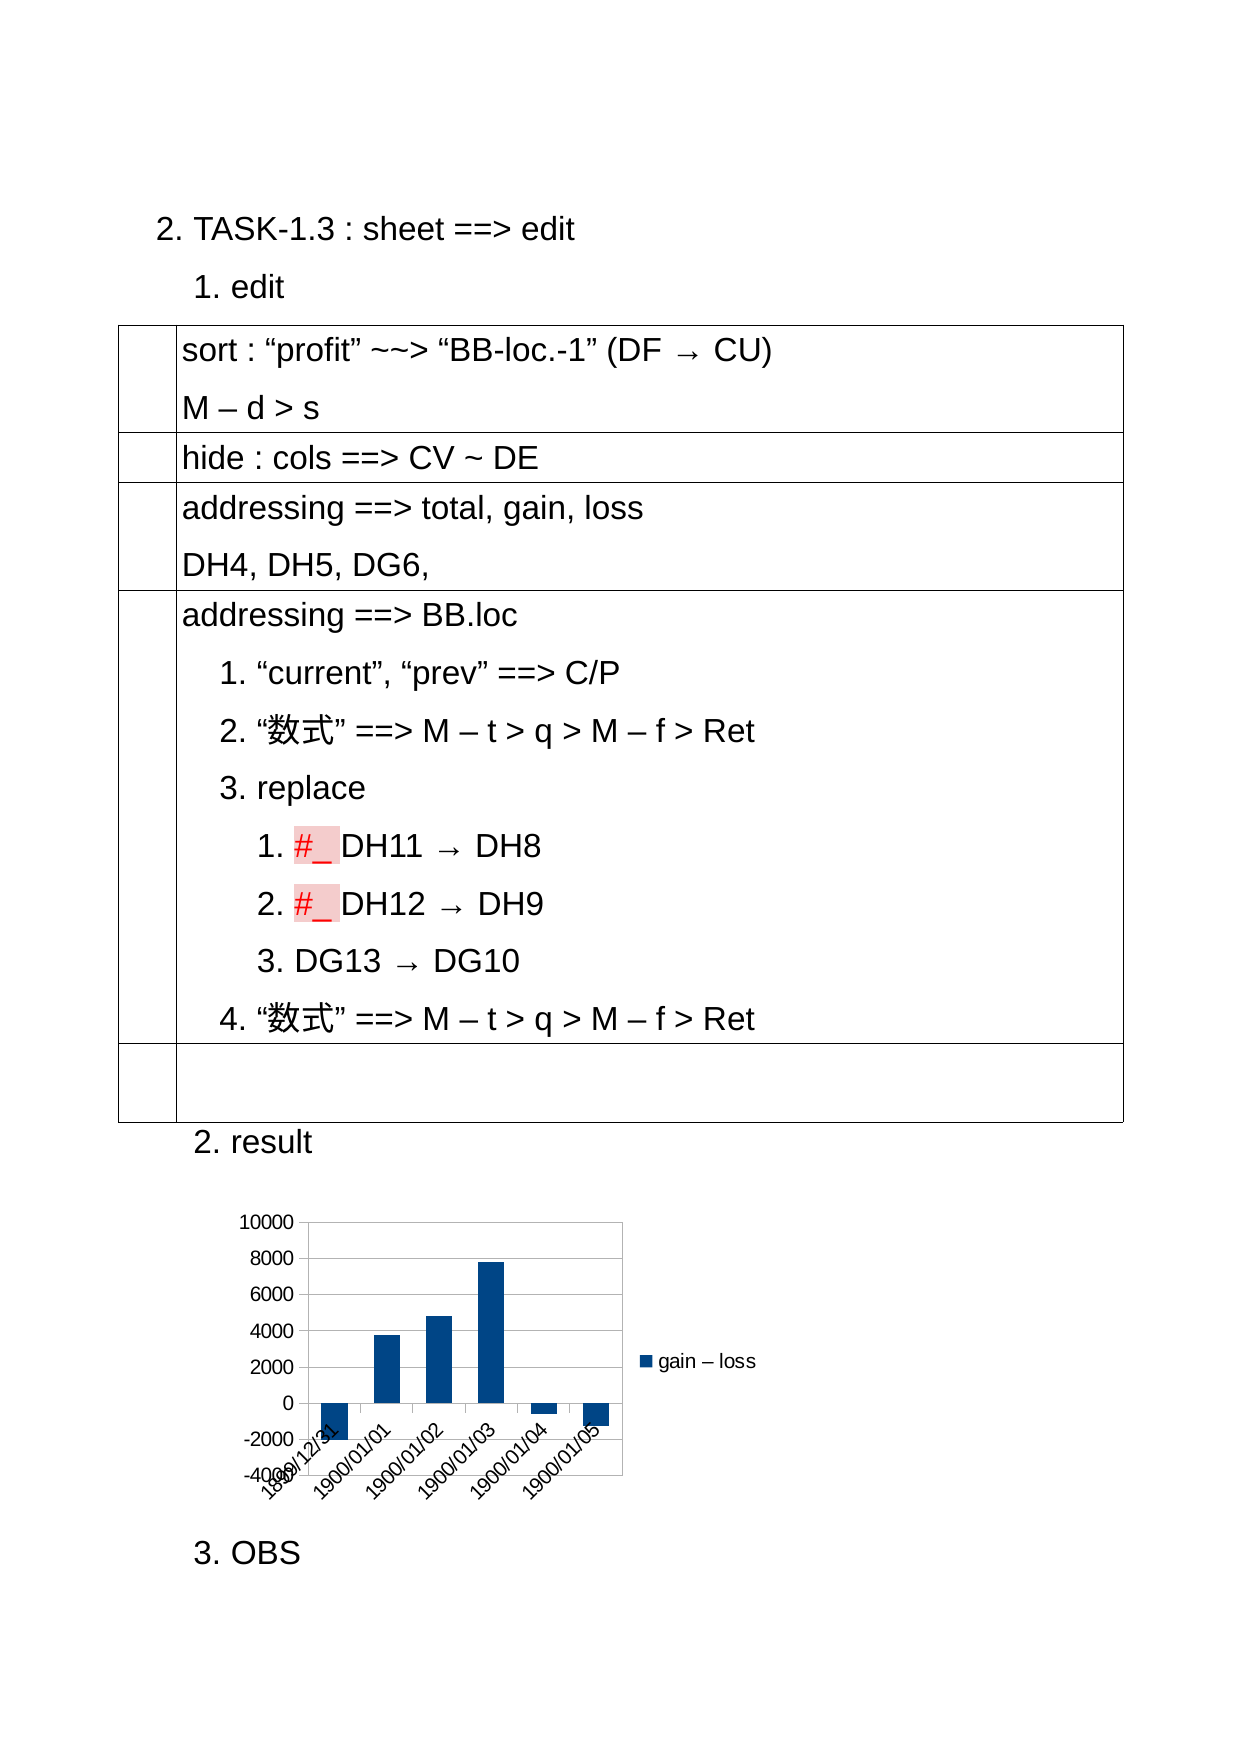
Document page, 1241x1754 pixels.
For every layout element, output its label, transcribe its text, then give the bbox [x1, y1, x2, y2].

table_cell [119, 433, 176, 482]
list result [193, 1123, 1122, 1160]
table_cell addressing ==> total, gain, loss DH4, DH5, DG6, [177, 483, 1123, 590]
table_cell addressing ==> BB.loc “current”, “prev” ==> C/P “数式” ==> M – t > q > M – f > Ret replace #_ DH11 → DH8 #_ DH12 → DH9 DG13 → DG10 “数式” ==> M – t > q > M – f > Ret [177, 591, 1123, 1043]
table_header sort : “profit” ~~> “BB-loc.-1” (DF → CU) M – d > s [177, 326, 1123, 432]
table_cell [119, 483, 176, 590]
table_cell [119, 591, 176, 1043]
list TASK-1.3 : sheet ==> edit [156, 209, 1122, 248]
table_header [119, 326, 176, 432]
list OBS [193, 1179, 1122, 1572]
table_cell [119, 1044, 176, 1122]
table_cell hide : cols ==> CV ~ DE [177, 433, 1123, 482]
list edit [193, 267, 1122, 305]
table_cell [177, 1044, 1123, 1122]
